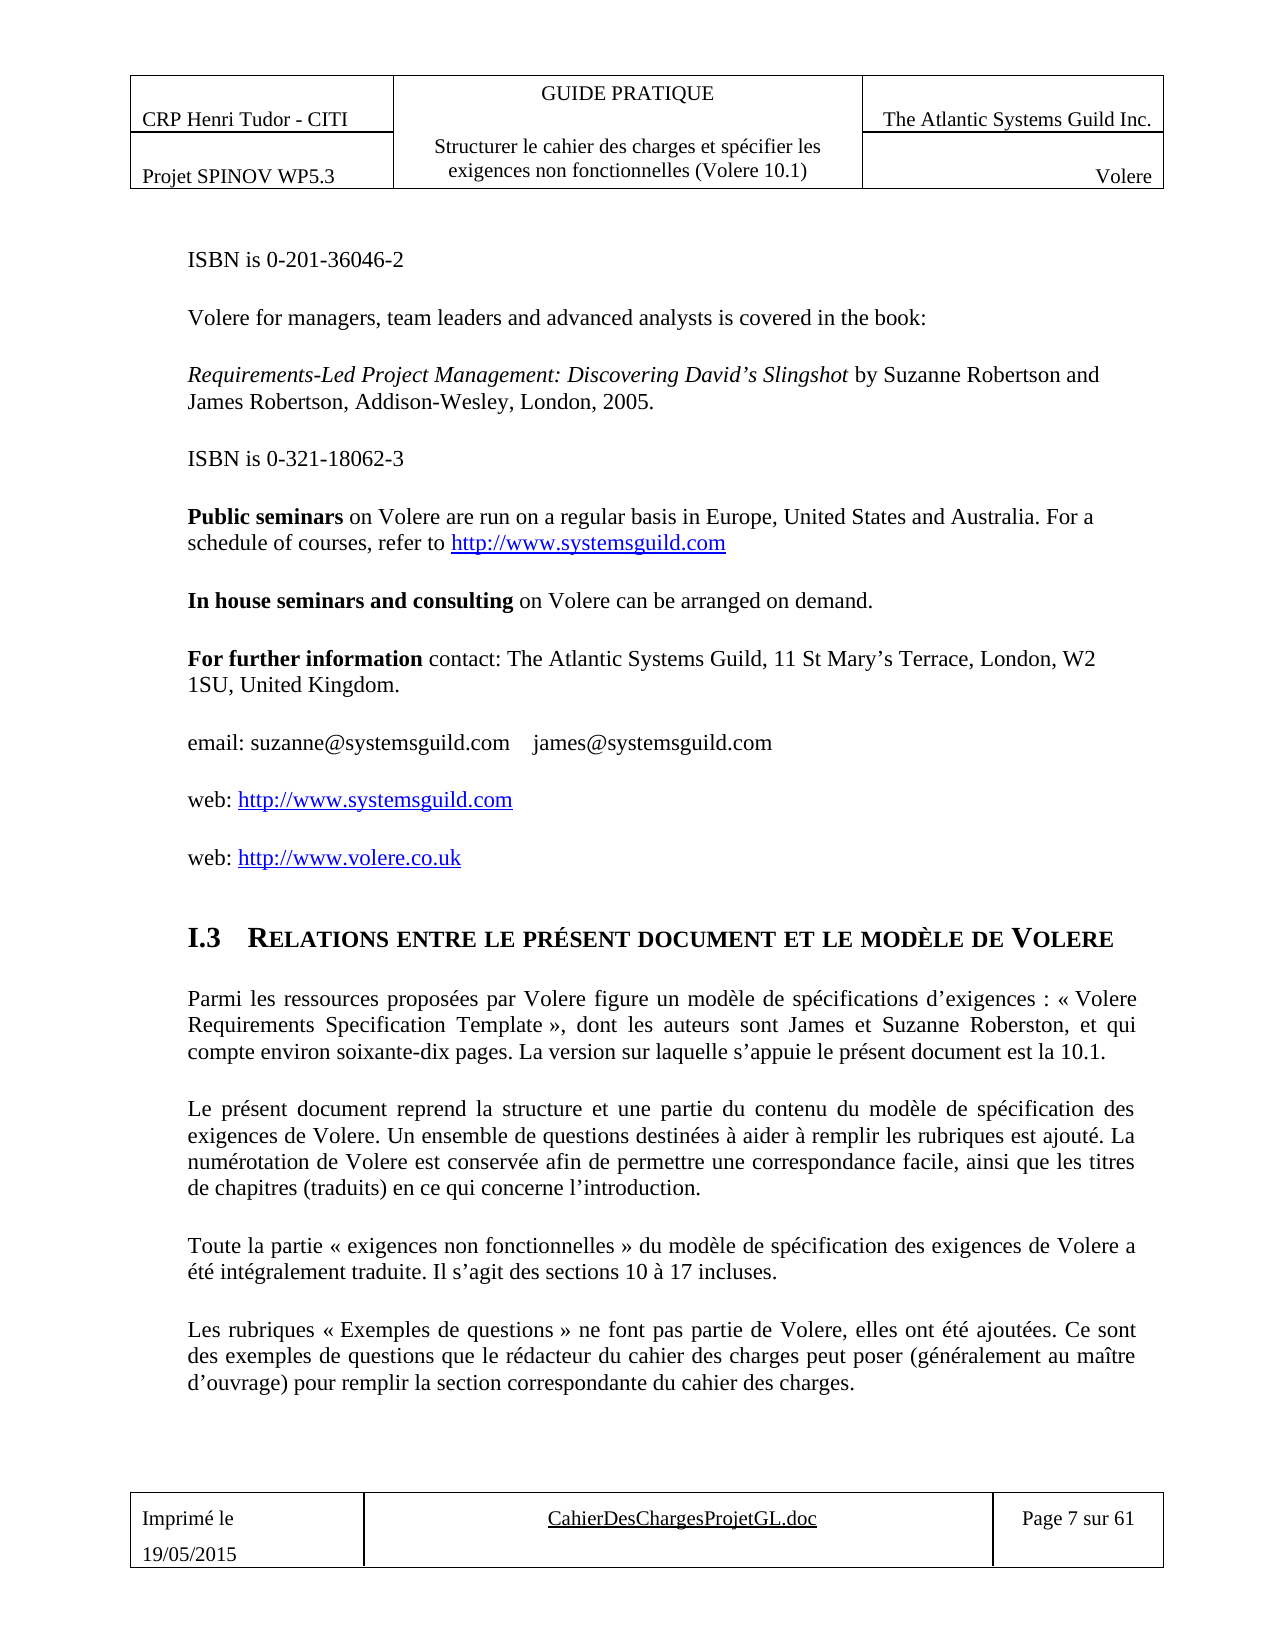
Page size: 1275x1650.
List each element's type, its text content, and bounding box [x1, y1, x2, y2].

text ISBN is 0-321-18062-3 [187, 446, 1137, 472]
subtitle Relations entre le présent document et le modèle de Volere [187, 920, 1137, 954]
text Requirements-Led Project Management: Discovering David’s Slingshot by Suzanne Robertson and James Robertson, Addison-Wesley, London, 2005. [187, 362, 1137, 414]
text Parmi les ressources proposées par Volere figure un modèle de spécifications d’exigences : « Volere Requirements Specification Template », dont les auteurs sont James et Suzanne Roberston, et qui compte environ soixante-dix pages. La version sur laquelle s’appuie le présent document est la 10.1. [187, 985, 1137, 1064]
text Le présent document reprend la structure et une partie du contenu du modèle de spécification des exigences de Volere. Un ensemble de questions destinées à aider à remplir les rubriques est ajouté. La numérotation de Volere est conservée afin de permettre une correspondance facile, ainsi que les titres de chapitres (traduits) en ce qui concerne l’introduction. [187, 1095, 1137, 1201]
text For further information contact: The Atlantic Systems Guild, 11 St Mary’s Terrace, London, W2 1SU, United Kingdom. [187, 645, 1137, 697]
text Public seminars on Volere are run on a regular basis in Europe, United States and Australia. For a schedule of courses, refer to http://www.systemsguild.com [187, 503, 1137, 556]
text web: http://www.volere.co.uk [187, 844, 1137, 870]
text email: suzanne@systemsguild.com james@systemsguild.com [187, 729, 1137, 755]
text In house seminars and consulting on Volere can be arranged on demand. [187, 587, 1137, 613]
text Les rubriques « Exemples de questions » ne font pas partie de Volere, elles ont été ajoutées. Ce sont des exemples de questions que le rédacteur du cahier des charges peut poser (généralement au maître d’ouvrage) pour remplir la section correspondante du cahier des charges. [187, 1316, 1137, 1395]
text web: http://www.systemsguild.com [187, 786, 1137, 813]
text Volere for managers, team leaders and advanced analysts is covered in the book: [187, 304, 1137, 330]
text Toute la partie « exigences non fonctionnelles » du modèle de spécification des exigences de Volere a été intégralement traduite. Il s’agit des sections 10 à 17 incluses. [187, 1232, 1137, 1285]
text ISBN is 0-201-36046-2 [187, 246, 1137, 273]
